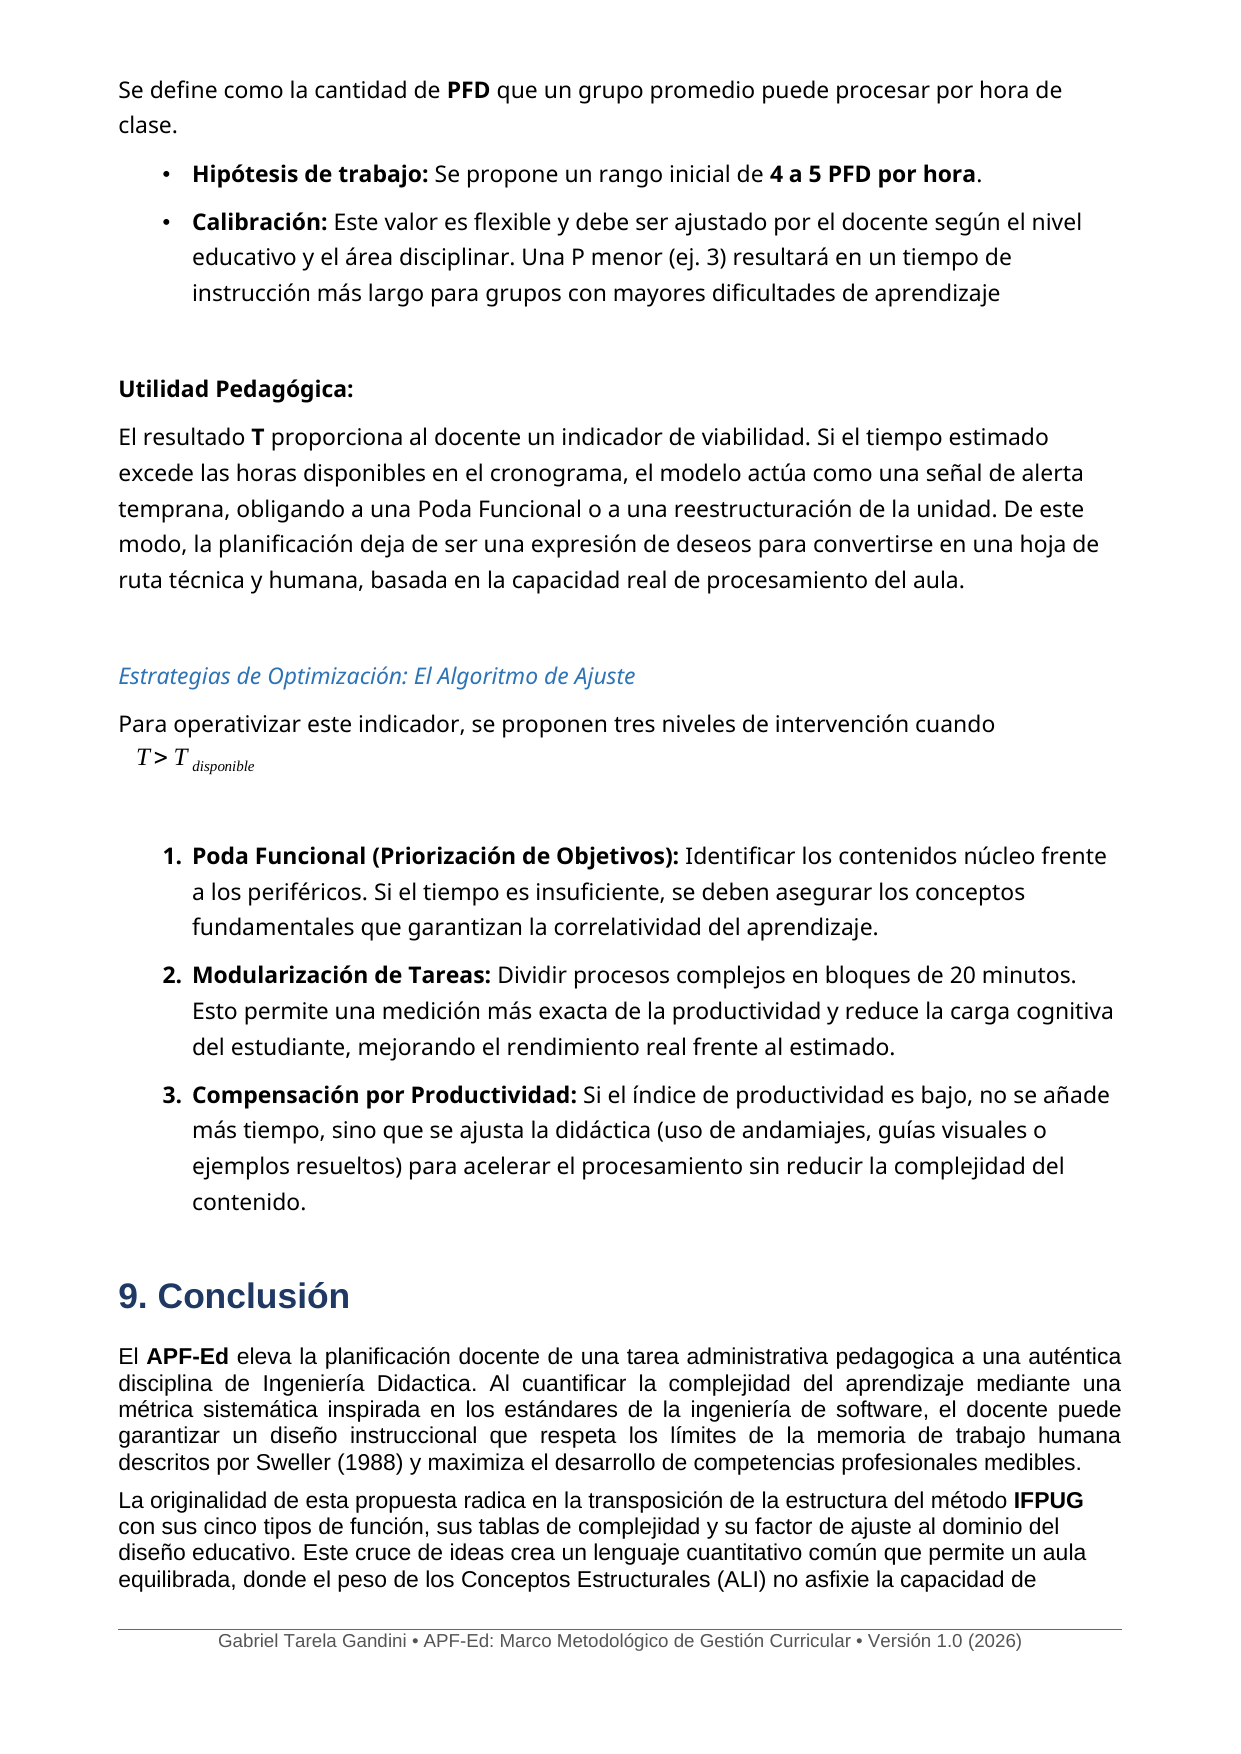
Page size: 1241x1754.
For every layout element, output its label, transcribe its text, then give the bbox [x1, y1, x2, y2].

list Hipótesis de trabajo: Se propone un rango inicial de 4 a 5 PFD por hora. [162, 157, 1122, 189]
list Calibración: Este valor es flexible y debe ser ajustado por el docente según el nivel educativo y el área disciplinar. Una P menor (ej. 3) resultará en un tiempo de instrucción más largo para grupos con mayores dificultades de aprendizaje [162, 206, 1122, 308]
text Utilidad Pedagógica: [118, 373, 1122, 404]
list Compensación por Productividad: Si el índice de productividad es bajo, no se añade más tiempo, sino que se ajusta la didáctica (uso de andamiajes, guías visuales o ejemplos resueltos) para acelerar el procesamiento sin reducir la complejidad del contenido. [162, 1079, 1122, 1217]
text El resultado T proporciona al docente un indicador de viabilidad. Si el tiempo estimado excede las horas disponibles en el cronograma, el modelo actúa como una señal de alerta temprana, obligando a una Poda Funcional o a una reestructuración de la unidad. De este modo, la planificación deja de ser una expresión de deseos para convertirse en una hoja de ruta técnica y humana, basada en la capacidad real de procesamiento del aula. [118, 421, 1122, 595]
text El APF-Ed eleva la planificación docente de una tarea administrativa pedagogica a una auténtica disciplina de Ingeniería Didactica. Al cuantificar la complejidad del aprendizaje mediante una métrica sistemática inspirada en los estándares de la ingeniería de software, el docente puede garantizar un diseño instruccional que respeta los límites de la memoria de trabajo humana descritos por Sweller (1988) y maximiza el desarrollo de competencias profesionales medibles. [118, 1343, 1122, 1475]
text Se define como la cantidad de PFD que un grupo promedio puede procesar por hora de clase. [118, 74, 1122, 141]
subtitle Estrategias de Optimización: El Algoritmo de Ajuste [118, 660, 1122, 691]
list Poda Funcional (Priorización de Objetivos): Identificar los contenidos núcleo frente a los periféricos. Si el tiempo es insuficiente, se deben asegurar los conceptos fundamentales que garantizan la correlatividad del aprendizaje. [162, 840, 1122, 943]
text Para operativizar este indicador, se proponen tres niveles de intervención cuando [118, 708, 1122, 775]
list Modularización de Tareas: Dividir procesos complejos en bloques de 20 minutos. Esto permite una medición más exacta de la productividad y reduce la carga cognitiva del estudiante, mejorando el rendimiento real frente al estimado. [162, 959, 1122, 1062]
subtitle 9. Conclusión [118, 1276, 1122, 1316]
text La originalidad de esta propuesta radica en la transposición de la estructura del método IFPUG con sus cinco tipos de función, sus tablas de complejidad y su factor de ajuste al dominio del diseño educativo. Este cruce de ideas crea un lenguaje cuantitativo común que permite un aula equilibrada, donde el peso de los Conceptos Estructurales (ALI) no asfixie la capacidad de [118, 1487, 1122, 1592]
